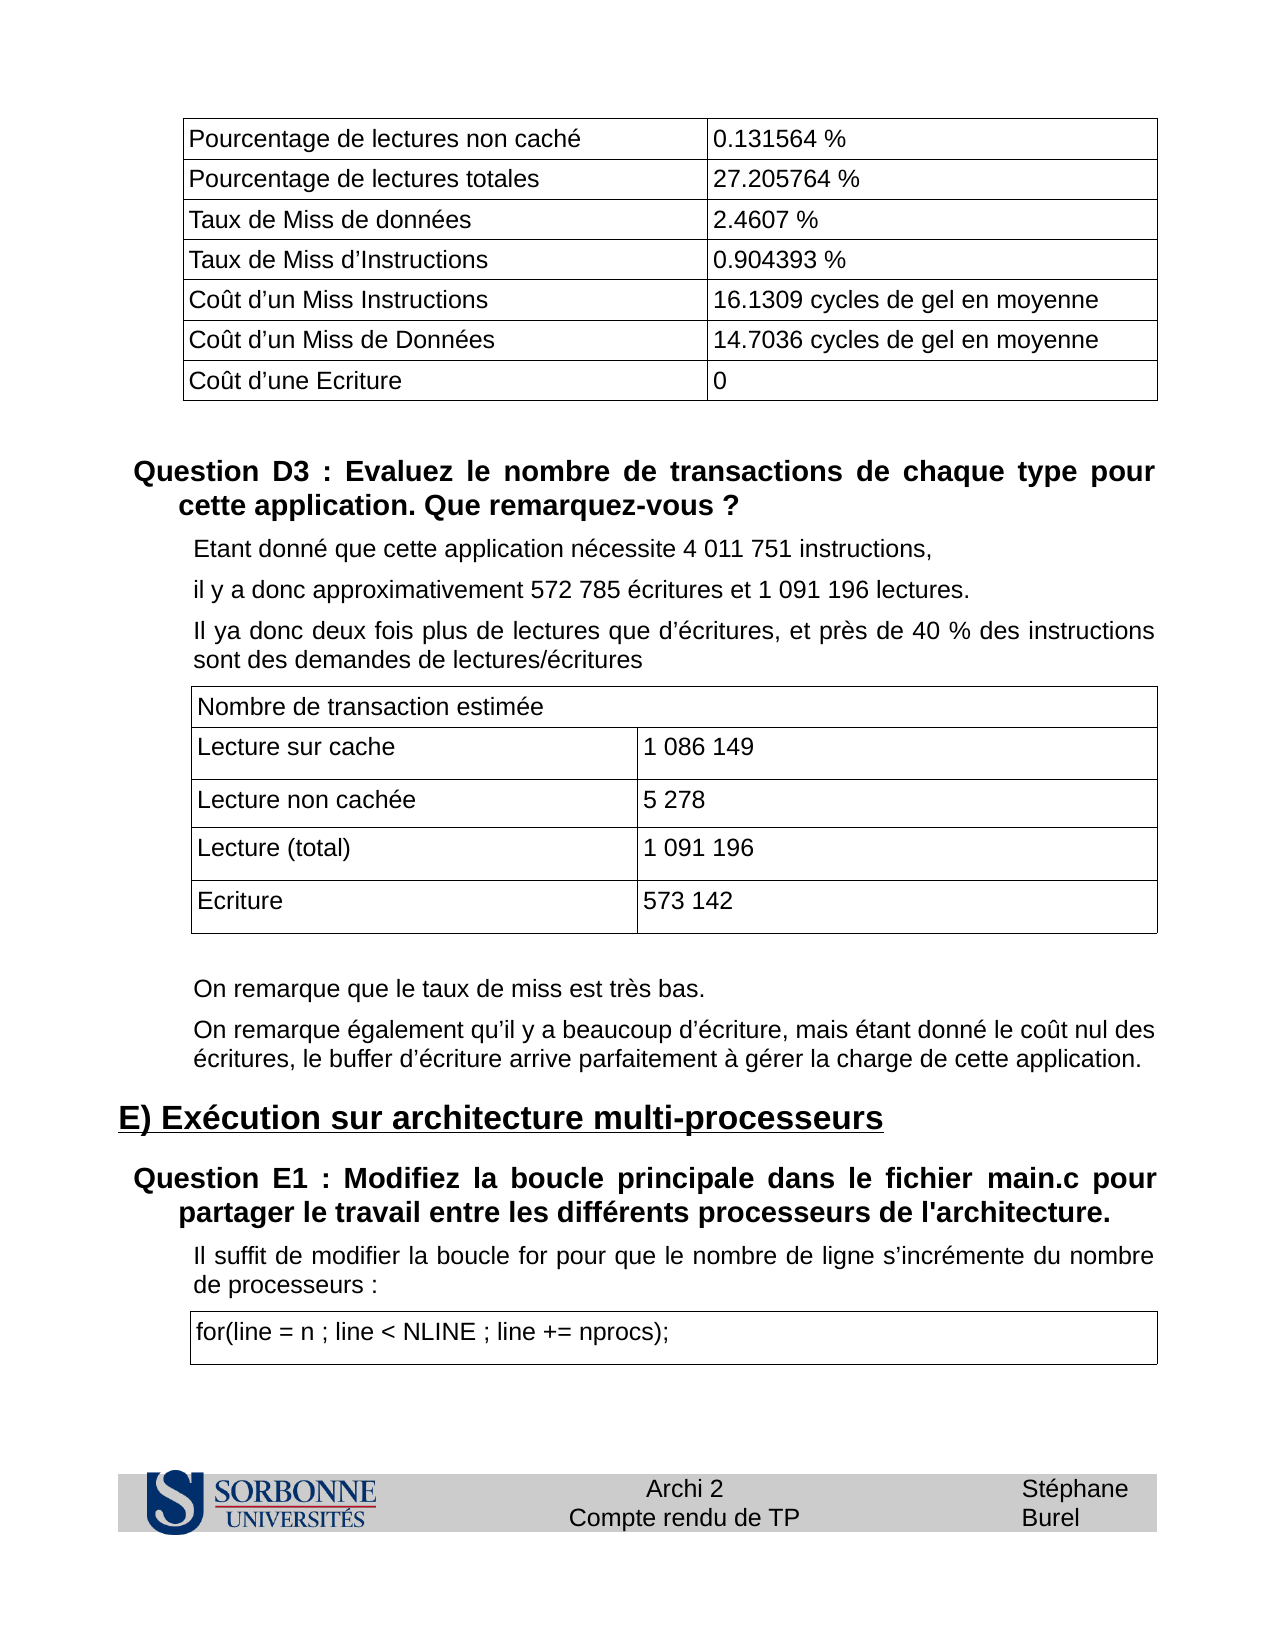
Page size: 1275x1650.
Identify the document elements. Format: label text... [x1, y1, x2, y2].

table_cell Lecture non cachée [192, 780, 637, 827]
table_cell Ecriture [192, 881, 637, 933]
table_header for(line = n ; line < NLINE ; line += nprocs); [191, 1312, 1157, 1364]
table_cell Pourcentage de lectures non caché [184, 119, 707, 158]
text Il suffit de modifier la boucle for pour que le nombre de ligne s’incrémente du nombre de processeurs : [193, 1241, 1157, 1299]
table_cell 5 278 [638, 780, 1157, 827]
text On remarque que le taux de miss est très bas. [193, 974, 1157, 1003]
table_cell 0.131564 % [708, 119, 1157, 158]
subtitle Question D3 : Evaluez le nombre de transactions de chaque type pour cette application. Que remarquez-vous ? [133, 454, 1157, 521]
table_cell Coût d’un Miss Instructions [184, 280, 707, 320]
table_cell 16.1309 cycles de gel en moyenne [708, 280, 1157, 320]
table_cell Lecture (total) [192, 828, 637, 880]
table_cell Coût d’une Ecriture [184, 361, 707, 400]
table_cell 0 [708, 361, 1157, 400]
table_cell 14.7036 cycles de gel en moyenne [708, 321, 1157, 360]
table_cell Taux de Miss d’Instructions [184, 240, 707, 279]
table_cell Taux de Miss de données [184, 200, 707, 239]
subtitle Question E1 : Modifiez la boucle principale dans le fichier main.c pour partager le travail entre les différents processeurs de l'architecture. [133, 1162, 1157, 1229]
table_cell Coût d’un Miss de Données [184, 321, 707, 360]
table_cell 1 086 149 [638, 728, 1157, 779]
table_cell 0.904393 % [708, 240, 1157, 279]
text Il ya donc deux fois plus de lectures que d’écritures, et près de 40 % des instructions sont des demandes de lectures/écritures [193, 616, 1157, 674]
text Etant donné que cette application nécessite 4 011 751 instructions, [193, 534, 1157, 562]
subtitle E) Exécution sur architecture multi-processeurs [118, 1098, 1157, 1137]
text On remarque également qu’il y a beaucoup d’écriture, mais étant donné le coût nul des écritures, le buffer d’écriture arrive parfaitement à gérer la charge de cette application. [193, 1015, 1157, 1073]
table_cell Pourcentage de lectures totales [184, 160, 707, 199]
table_cell 573 142 [638, 881, 1157, 933]
table_cell 27.205764 % [708, 160, 1157, 199]
picture [147, 1470, 376, 1535]
table_cell 2.4607 % [708, 200, 1157, 239]
text il y a donc approximativement 572 785 écritures et 1 091 196 lectures. [193, 575, 1157, 604]
table_cell 1 091 196 [638, 828, 1157, 880]
table_cell Lecture sur cache [192, 728, 637, 779]
table_header Nombre de transaction estimée [192, 687, 1157, 727]
